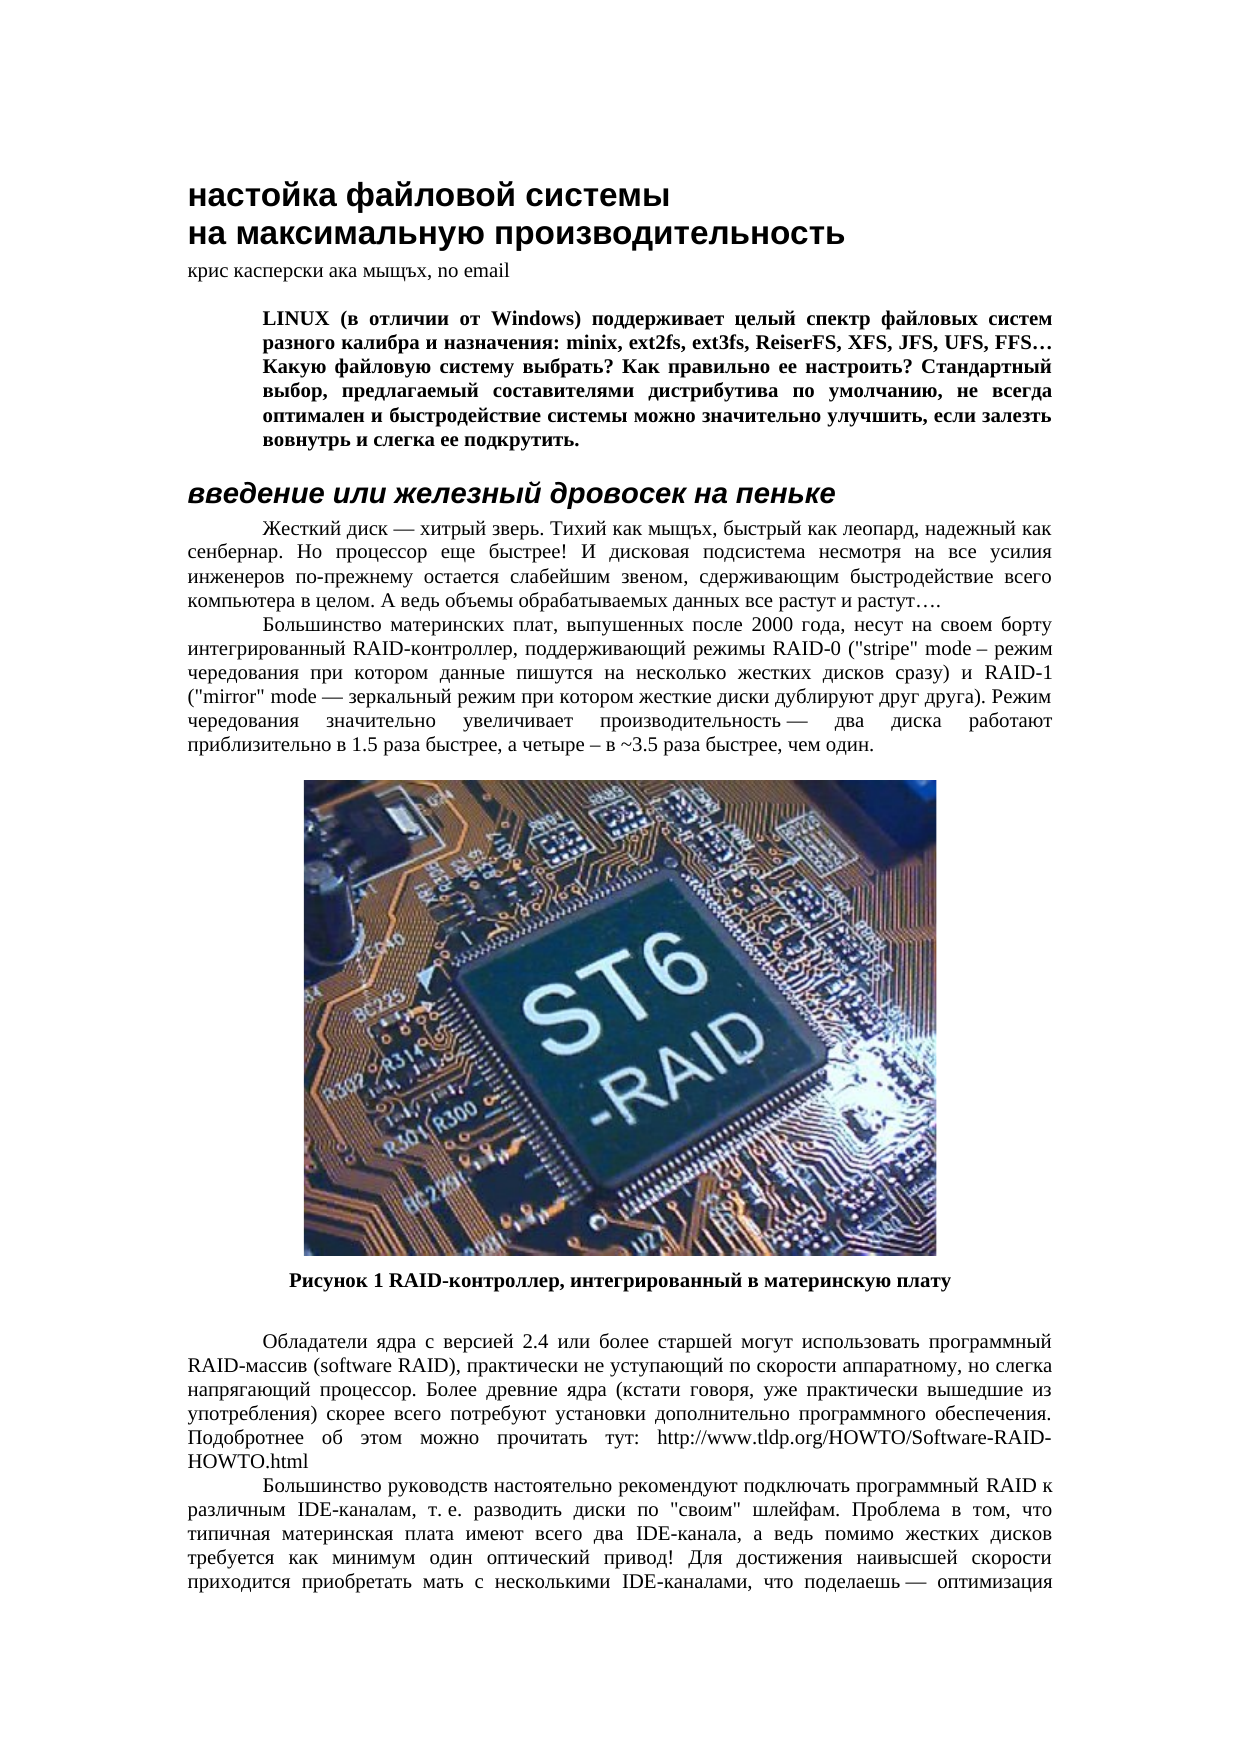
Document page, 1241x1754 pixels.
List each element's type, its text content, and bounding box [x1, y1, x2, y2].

text LINUX (в отличии от Windows) поддерживает целый спектр файловых систем разного калибра и назначения: minix, ext2fs, ext3fs, ReiserFS, XFS, JFS, UFS, FFS… Какую файловую систему выбрать? Как правильно ее настроить? Стандартный выбор, предлагаемый составителями дистрибутива по умолчанию, не всегда оптимален и быстродействие системы можно значительно улучшить, если залезть вовнутрь и слегка ее подкрутить. [262, 306, 1053, 451]
subtitle настойка файловой системы на максимальную производительность [187, 175, 1053, 252]
text Большинство материнских плат, выпушенных после 2000 года, несут на своем борту интегрированный RAID-контроллер, поддерживающий режимы RAID-0 ("stripe" mode – режим чередования при котором данные пишутся на несколько жестких дисков сразу) и RAID-1 ("mirror" mode — зеркальный режим при котором жесткие диски дублируют друг друга). Режим чередования значительно увеличивает производительность — два диска работают приблизительно в 1.5 раза быстрее, а четыре – в ~3.5 раза быстрее, чем один. [187, 612, 1053, 756]
text Рисунок 1 RAID-контроллер, интегрированный в материнскую плату [187, 1268, 1053, 1292]
subtitle введение или железный дровосек на пеньке [187, 476, 1053, 509]
text Обладатели ядра с версией 2.4 или более старшей могут использовать программный RAID-массив (software RAID), практически не уступающий по скорости аппаратному, но слегка напрягающий процессор. Более древние ядра (кстати говоря, уже практически вышедшие из употребления) скорее всего потребуют установки дополнительно программного обеспечения. Подобротнее об этом можно прочитать тут: http://www.tldp.org/HOWTO/Software-RAID-HOWTO.html [187, 1329, 1053, 1473]
picture [303, 780, 937, 1256]
text Большинство руководств настоятельно рекомендуют подключать программный RAID к различным IDE-каналам, т. е. разводить диски по "своим" шлейфам. Проблема в том, что типичная материнская плата имеют всего два IDE-канала, а ведь помимо жестких дисков требуется как минимум один оптический привод! Для достижения наивысшей скорости приходится приобретать мать с несколькими IDE-каналами, что поделаешь — оптимизация [187, 1473, 1053, 1593]
text крис касперски ака мыщъх, no email [187, 258, 1053, 282]
text Жесткий диск — хитрый зверь. Тихий как мыщъх, быстрый как леопард, надежный как сенбернар. Но процессор еще быстрее! И дисковая подсистема несмотря на все усилия инженеров по-прежнему остается слабейшим звеном, сдерживающим быстродействие всего компьютера в целом. А ведь объемы обрабатываемых данных все растут и растут…. [187, 515, 1053, 612]
